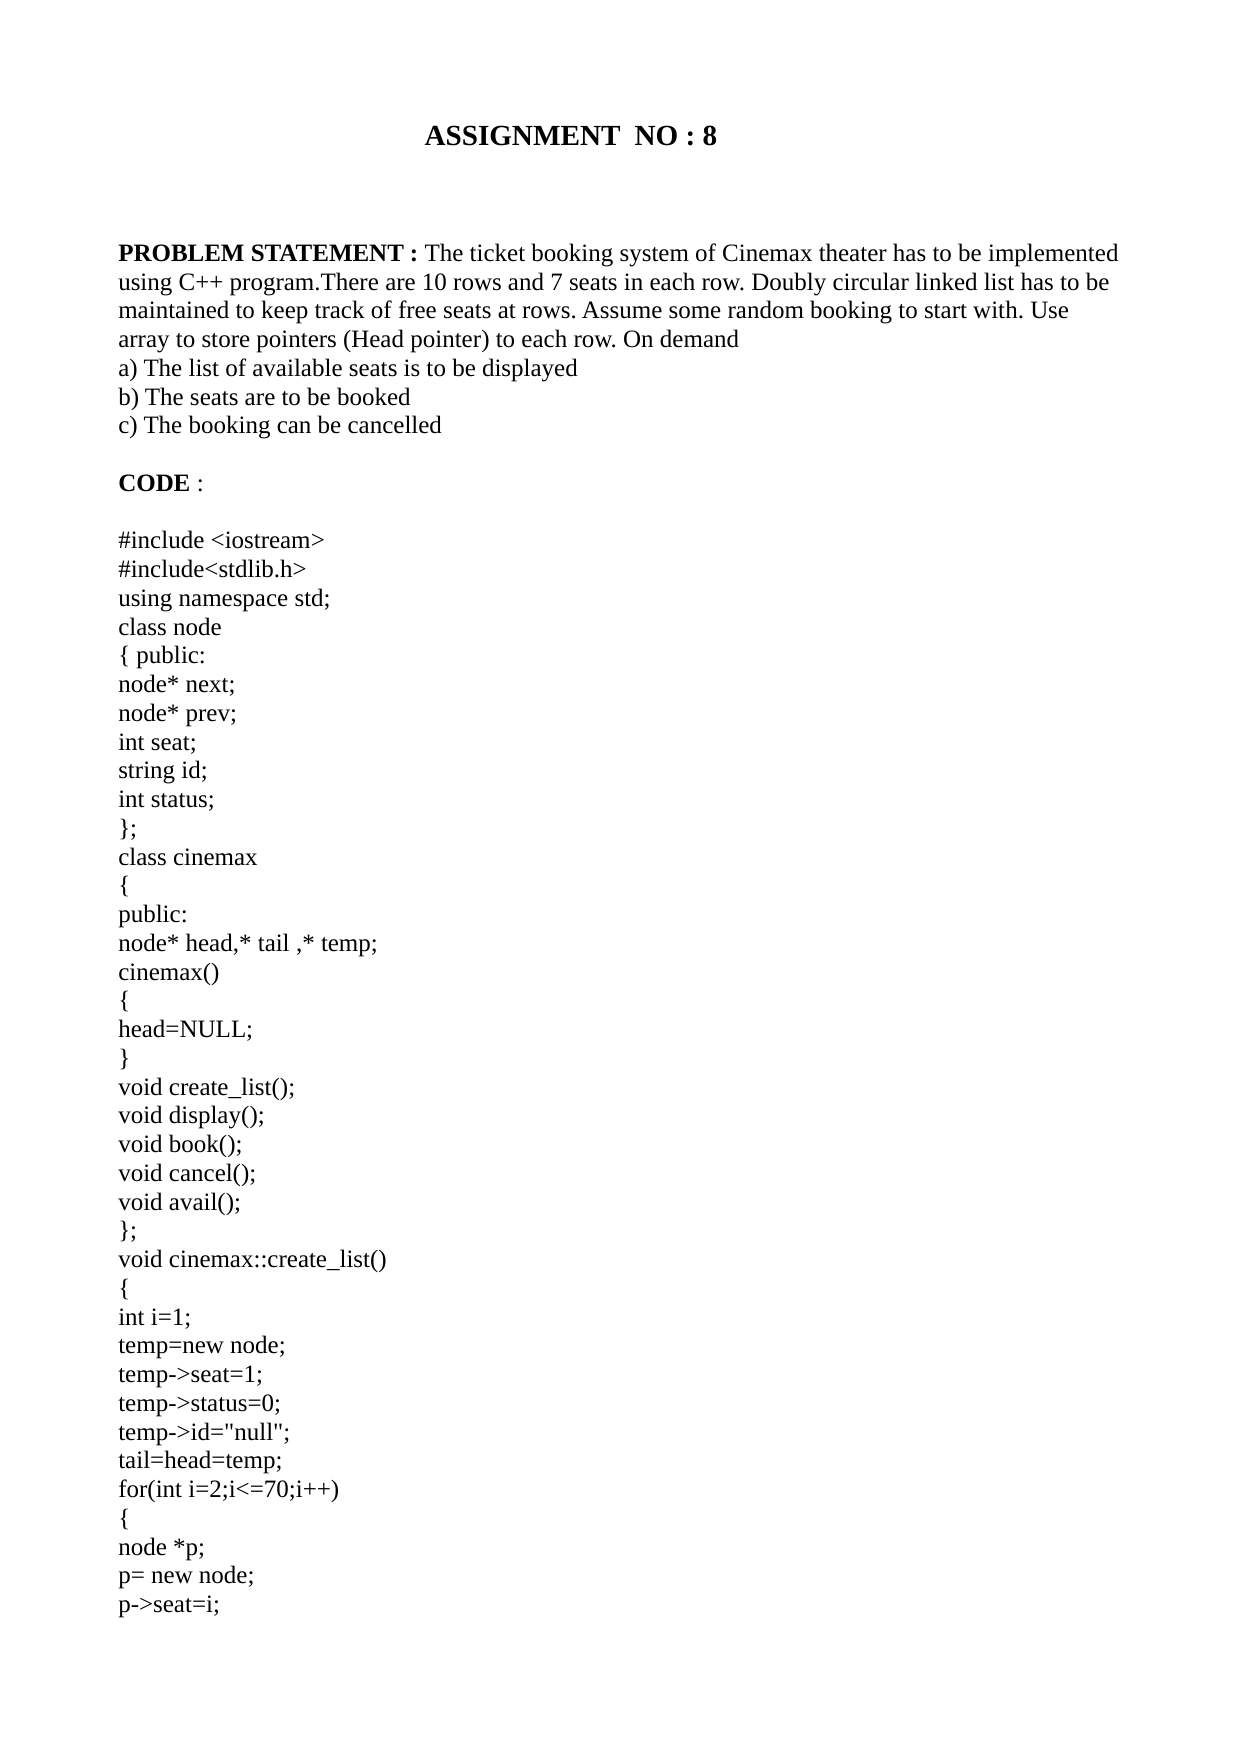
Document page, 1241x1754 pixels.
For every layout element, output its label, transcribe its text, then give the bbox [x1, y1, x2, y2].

text public: [118, 899, 1122, 928]
text { [118, 870, 1122, 899]
text cinemax() [118, 957, 1122, 985]
text void display(); [118, 1100, 1122, 1129]
text string id; [118, 755, 1122, 784]
text #include <iostream> [118, 525, 1122, 554]
text { public: [118, 640, 1122, 669]
text void book(); [118, 1129, 1122, 1158]
text p= new node; [118, 1560, 1122, 1589]
text { [118, 1503, 1122, 1532]
text void cancel(); [118, 1158, 1122, 1187]
text node *p; [118, 1532, 1122, 1560]
text temp->seat=1; [118, 1359, 1122, 1388]
text c) The booking can be cancelled [118, 410, 1122, 439]
text b) The seats are to be booked [118, 382, 1122, 410]
text temp->id="null"; [118, 1417, 1122, 1445]
text node* next; [118, 669, 1122, 698]
text void cinemax::create_list() [118, 1244, 1122, 1273]
text }; [118, 813, 1122, 842]
text } [118, 1043, 1122, 1072]
text ASSIGNMENT NO : 8 [118, 118, 1122, 152]
text PROBLEM STATEMENT : The ticket booking system of Cinemax theater has to be implemented using C++ program.There are 10 rows and 7 seats in each row. Doubly circular linked list has to be maintained to keep track of free seats at rows. Assume some random booking to start with. Use array to store pointers (Head pointer) to each row. On demand [118, 238, 1122, 353]
text node* head,* tail ,* temp; [118, 928, 1122, 957]
text temp->status=0; [118, 1388, 1122, 1417]
text }; [118, 1215, 1122, 1244]
text #include<stdlib.h> [118, 554, 1122, 583]
text p->seat=i; [118, 1589, 1122, 1618]
text for(int i=2;i<=70;i++) [118, 1474, 1122, 1503]
text head=NULL; [118, 1014, 1122, 1043]
text int seat; [118, 727, 1122, 755]
text CODE : [118, 468, 1122, 497]
text node* prev; [118, 698, 1122, 727]
text tail=head=temp; [118, 1445, 1122, 1474]
text { [118, 985, 1122, 1014]
text void create_list(); [118, 1072, 1122, 1100]
text class node [118, 612, 1122, 640]
text a) The list of available seats is to be displayed [118, 353, 1122, 382]
text int i=1; [118, 1302, 1122, 1330]
text void avail(); [118, 1187, 1122, 1215]
text int status; [118, 784, 1122, 813]
text class cinemax [118, 842, 1122, 870]
text { [118, 1273, 1122, 1302]
text temp=new node; [118, 1330, 1122, 1359]
text using namespace std; [118, 583, 1122, 612]
